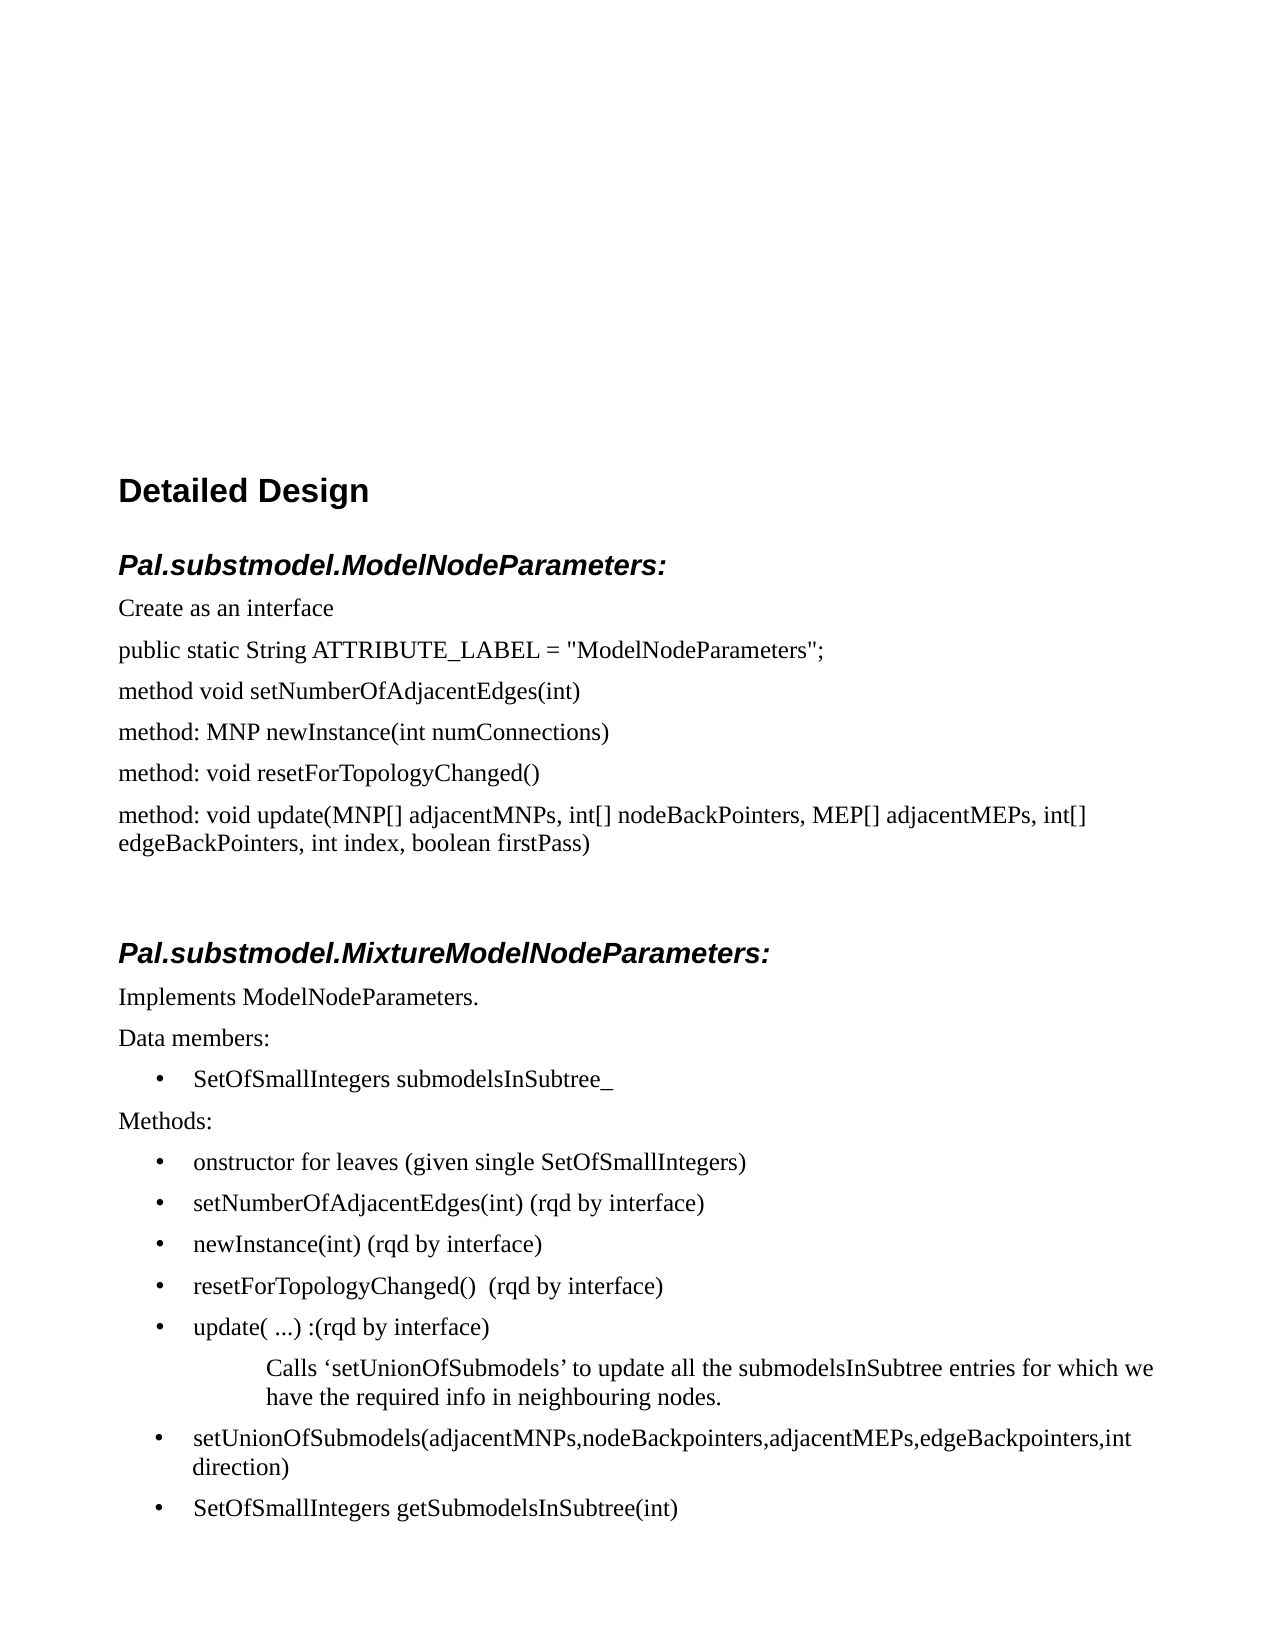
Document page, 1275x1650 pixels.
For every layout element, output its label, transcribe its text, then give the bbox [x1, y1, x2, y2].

subtitle Pal.substmodel.MixtureModelNodeParameters: [118, 936, 1157, 969]
list update( ...) :(rqd by interface) [156, 1312, 1157, 1341]
list Calls ‘setUnionOfSubmodels’ to update all the submodelsInSubtree entries for which we have the required info in neighbouring nodes. [228, 1353, 1157, 1411]
list SetOfSmallIntegers getSubmodelsInSubtree(int) [154, 1493, 1157, 1522]
list onstructor for leaves (given single SetOfSmallIntegers) [156, 1147, 1157, 1176]
list newInstance(int) (rqd by interface) [156, 1229, 1157, 1258]
text method: void resetForTopologyChanged() [118, 758, 1157, 787]
text public static String ATTRIBUTE_LABEL = "ModelNodeParameters"; [118, 635, 1157, 663]
text method: void update(MNP[] adjacentMNPs, int[] nodeBackPointers, MEP[] adjacentMEPs, int[] edgeBackPointers, int index, boolean firstPass) [118, 800, 1157, 857]
text Methods: [118, 1106, 1157, 1134]
list setUnionOfSubmodels(adjacentMNPs,nodeBackpointers,adjacentMEPs,edgeBackpointers,int direction) [154, 1423, 1157, 1481]
list setNumberOfAdjacentEdges(int) (rqd by interface) [156, 1188, 1157, 1217]
subtitle Pal.substmodel.ModelNodeParameters: [118, 547, 1157, 581]
list resetForTopologyChanged() (rqd by interface) [156, 1271, 1157, 1299]
list SetOfSmallIntegers submodelsInSubtree_ [156, 1064, 1157, 1093]
text method: MNP newInstance(int numConnections) [118, 717, 1157, 746]
text Data members: [118, 1023, 1157, 1052]
text Implements ModelNodeParameters. [118, 982, 1157, 1011]
text Create as an interface [118, 593, 1157, 622]
text method void setNumberOfAdjacentEdges(int) [118, 676, 1157, 705]
subtitle Detailed Design [118, 471, 1157, 510]
